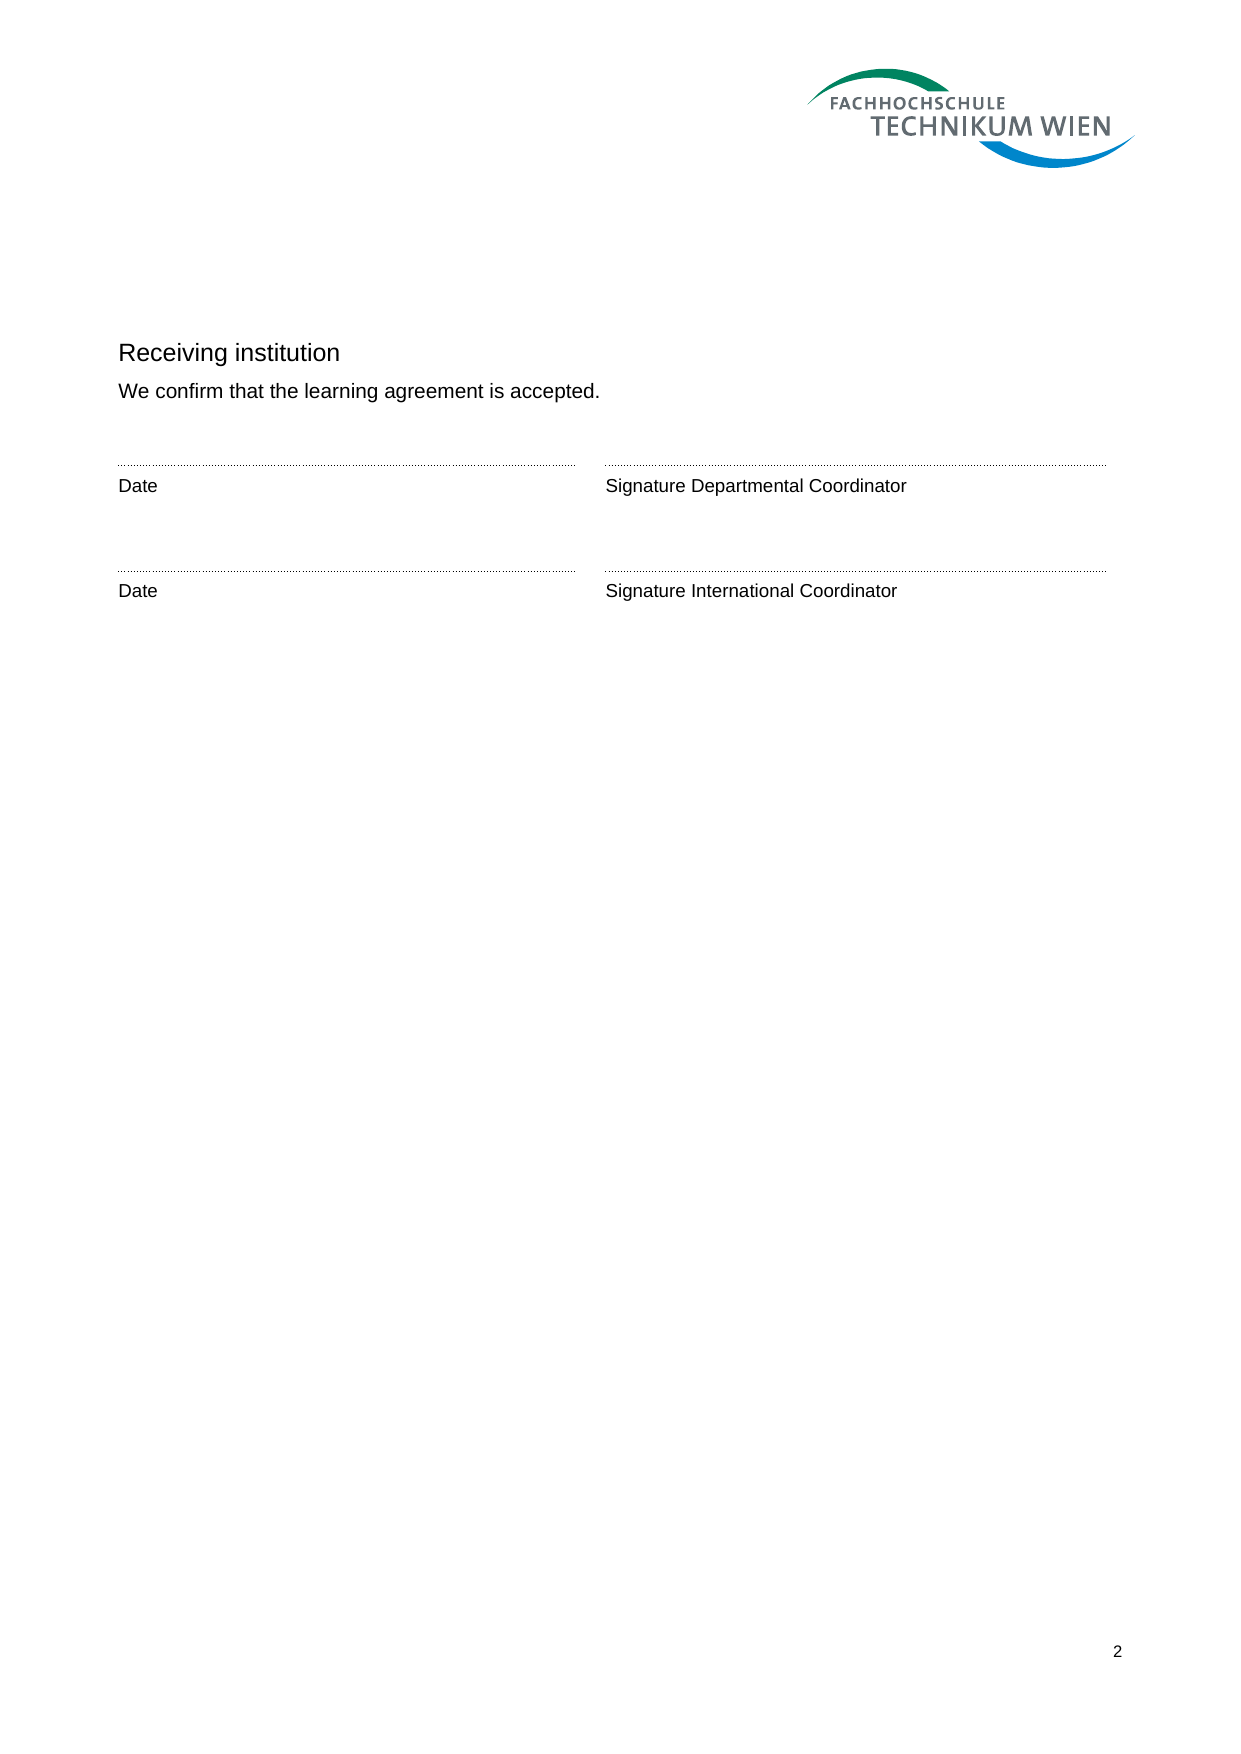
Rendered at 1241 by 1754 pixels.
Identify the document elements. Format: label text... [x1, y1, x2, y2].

subtitle Receiving institution [118, 338, 1122, 366]
table_cell Signature International Coordinator [605, 571, 1107, 610]
table_cell [118, 504, 576, 571]
table_cell [576, 571, 605, 610]
table_cell [576, 465, 605, 504]
text We confirm that the learning agreement is accepted. [118, 379, 1122, 403]
table_cell [605, 504, 1107, 571]
table_cell Signature Departmental Coordinator [605, 465, 1107, 504]
table_cell [576, 504, 605, 571]
table_header [118, 427, 576, 465]
table_header [576, 427, 605, 465]
table_cell Date [118, 465, 576, 504]
table_cell Date [118, 571, 576, 610]
table_header [605, 427, 1107, 465]
